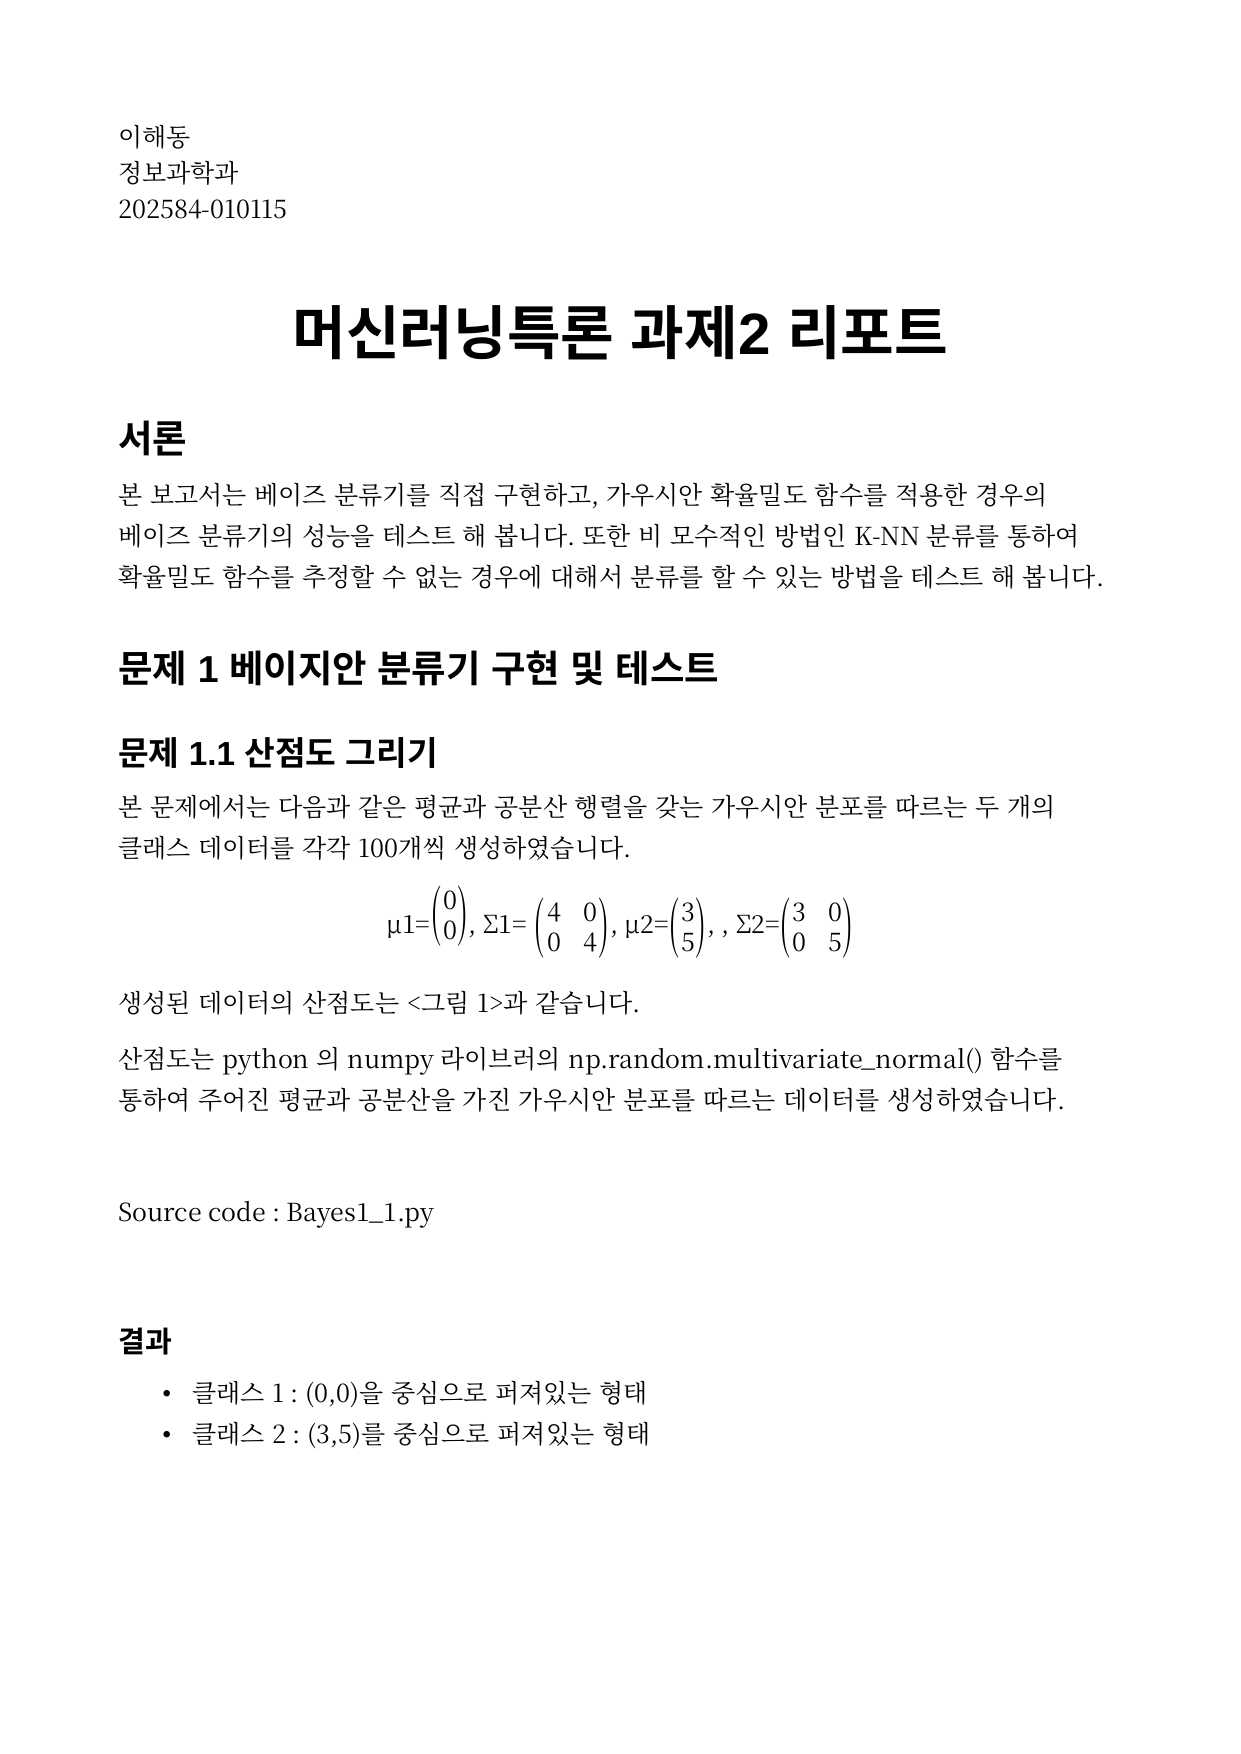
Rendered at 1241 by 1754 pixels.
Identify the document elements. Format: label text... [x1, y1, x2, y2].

text 본 문제에서는 다음과 같은 평균과 공분산 행렬을 갖는 가우시안 분포를 따르는 두 개의 클래스 데이터를 각각 100개씩 생성하였습니다. [118, 787, 1122, 864]
text Source code : Bayes1_1.py [118, 1192, 1122, 1228]
text 정보과학과 [118, 154, 1122, 190]
list 클래스 1 : (0,0)을 중심으로 퍼져있는 형태 [162, 1373, 1122, 1409]
list 클래스 2 : (3,5)를 중심으로 퍼져있는 형태 [162, 1414, 1122, 1451]
subtitle 결과 [118, 1318, 1122, 1361]
text 산점도는 python 의 numpy 라이브러의 np.random.multivariate_normal() 함수를 통하여 주어진 평균과 공분산을 가진 가우시안 분포를 따르는 데이터를 생성하였습니다. [118, 1039, 1122, 1117]
text 본 보고서는 베이즈 분류기를 직접 구현하고, 가우시안 확율밀도 함수를 적용한 경우의 베이즈 분류기의 성능을 테스트 해 봅니다. 또한 비 모수적인 방법인 K-NN 분류를 통하여 확율밀도 함수를 추정할 수 없는 경우에 대해서 분류를 할 수 있는 방법을 테스트 해 봅니다. [118, 476, 1122, 594]
text 생성된 데이터의 산점도는 <그림 1>과 같습니다. [118, 983, 1122, 1019]
subtitle 문제 1.1 산점도 그리기 [118, 727, 1122, 775]
subtitle 서론 [118, 409, 1122, 463]
title 머신러닝특론 과제2 리포트 [118, 287, 1122, 371]
text 이해동 [118, 118, 1122, 154]
text 202584-010115 [118, 190, 1122, 226]
text μ1​=, Σ1​= , μ2​=, , Σ2​= [118, 884, 1122, 959]
subtitle 문제 1 베이지안 분류기 구현 및 테스트 [118, 639, 1122, 693]
